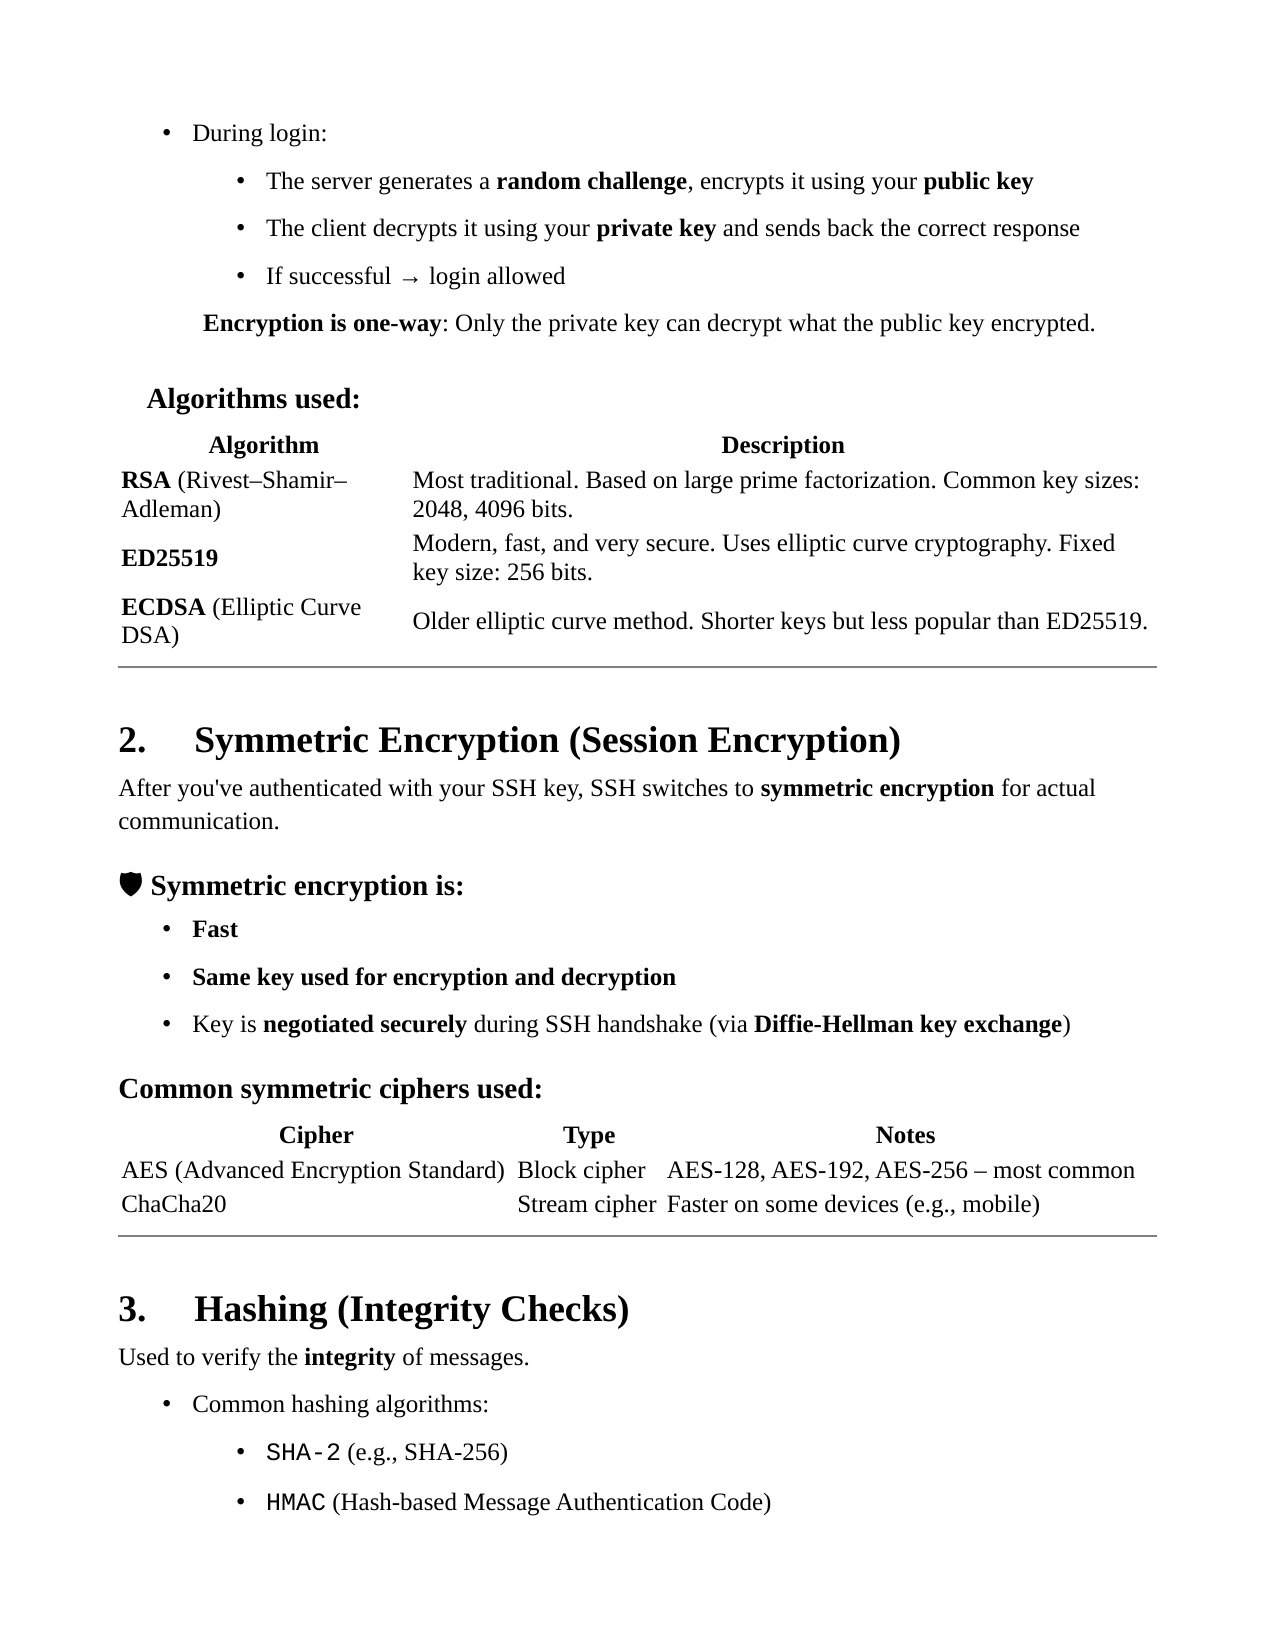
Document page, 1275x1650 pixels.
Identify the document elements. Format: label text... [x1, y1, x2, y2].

table_cell AES (Advanced Encryption Standard) [118, 1152, 514, 1187]
list Key is negotiated securely during SSH handshake (via Diffie-Hellman key exchange) [162, 1009, 1157, 1038]
table_cell AES-128, AES-192, AES-256 – most common [664, 1152, 1147, 1187]
table_header Notes [664, 1118, 1147, 1152]
list The client decrypts it using your private key and sends back the correct response [236, 213, 1157, 242]
table_cell RSA (Rivest–Shamir–Adleman) [118, 462, 409, 525]
table_cell Older elliptic curve method. Shorter keys but less popular than ED25519. [410, 589, 1157, 652]
table_cell Block cipher [514, 1152, 664, 1187]
table_cell ECDSA (Elliptic Curve DSA) [118, 589, 409, 652]
table_cell Faster on some devices (e.g., mobile) [664, 1187, 1147, 1221]
subtitle 2. 🔄 Symmetric Encryption (Session Encryption) [118, 717, 1157, 760]
table_cell Modern, fast, and very secure. Uses elliptic curve cryptography. Fixed key size: 256 bits. [410, 525, 1157, 589]
list SHA-2 (e.g., SHA-256) [236, 1437, 1157, 1468]
table_header Type [514, 1118, 664, 1152]
list Same key used for encryption and decryption [162, 962, 1157, 990]
text Used to verify the integrity of messages. [118, 1342, 1157, 1371]
list During login: [162, 118, 1157, 147]
table_cell ChaCha20 [118, 1187, 514, 1221]
table_header Algorithm [118, 428, 409, 462]
list Fast [162, 914, 1157, 943]
table_cell ED25519 [118, 525, 409, 589]
list If successful → login allowed [236, 261, 1157, 290]
table_header Description [410, 428, 1157, 462]
table_header Cipher [118, 1118, 514, 1152]
subtitle 🛡️ Symmetric encryption is: [118, 868, 1157, 901]
list Common hashing algorithms: [162, 1389, 1157, 1418]
list The server generates a random challenge, encrypts it using your public key [236, 166, 1157, 194]
subtitle 3. 🧮 Hashing (Integrity Checks) [118, 1286, 1157, 1329]
table_cell Stream cipher [514, 1187, 664, 1221]
text After you've authenticated with your SSH key, SSH switches to symmetric encryption for actual communication. [118, 773, 1157, 834]
list HMAC (Hash-based Message Authentication Code) [236, 1487, 1157, 1518]
subtitle Common symmetric ciphers used: [118, 1071, 1157, 1105]
text ✅ Encryption is one-way: Only the private key can decrypt what the public key encrypted. [177, 308, 1098, 337]
table_cell Most traditional. Based on large prime factorization. Common key sizes: 2048, 4096 bits. [410, 462, 1157, 525]
subtitle 🔐 Algorithms used: [118, 381, 1157, 415]
